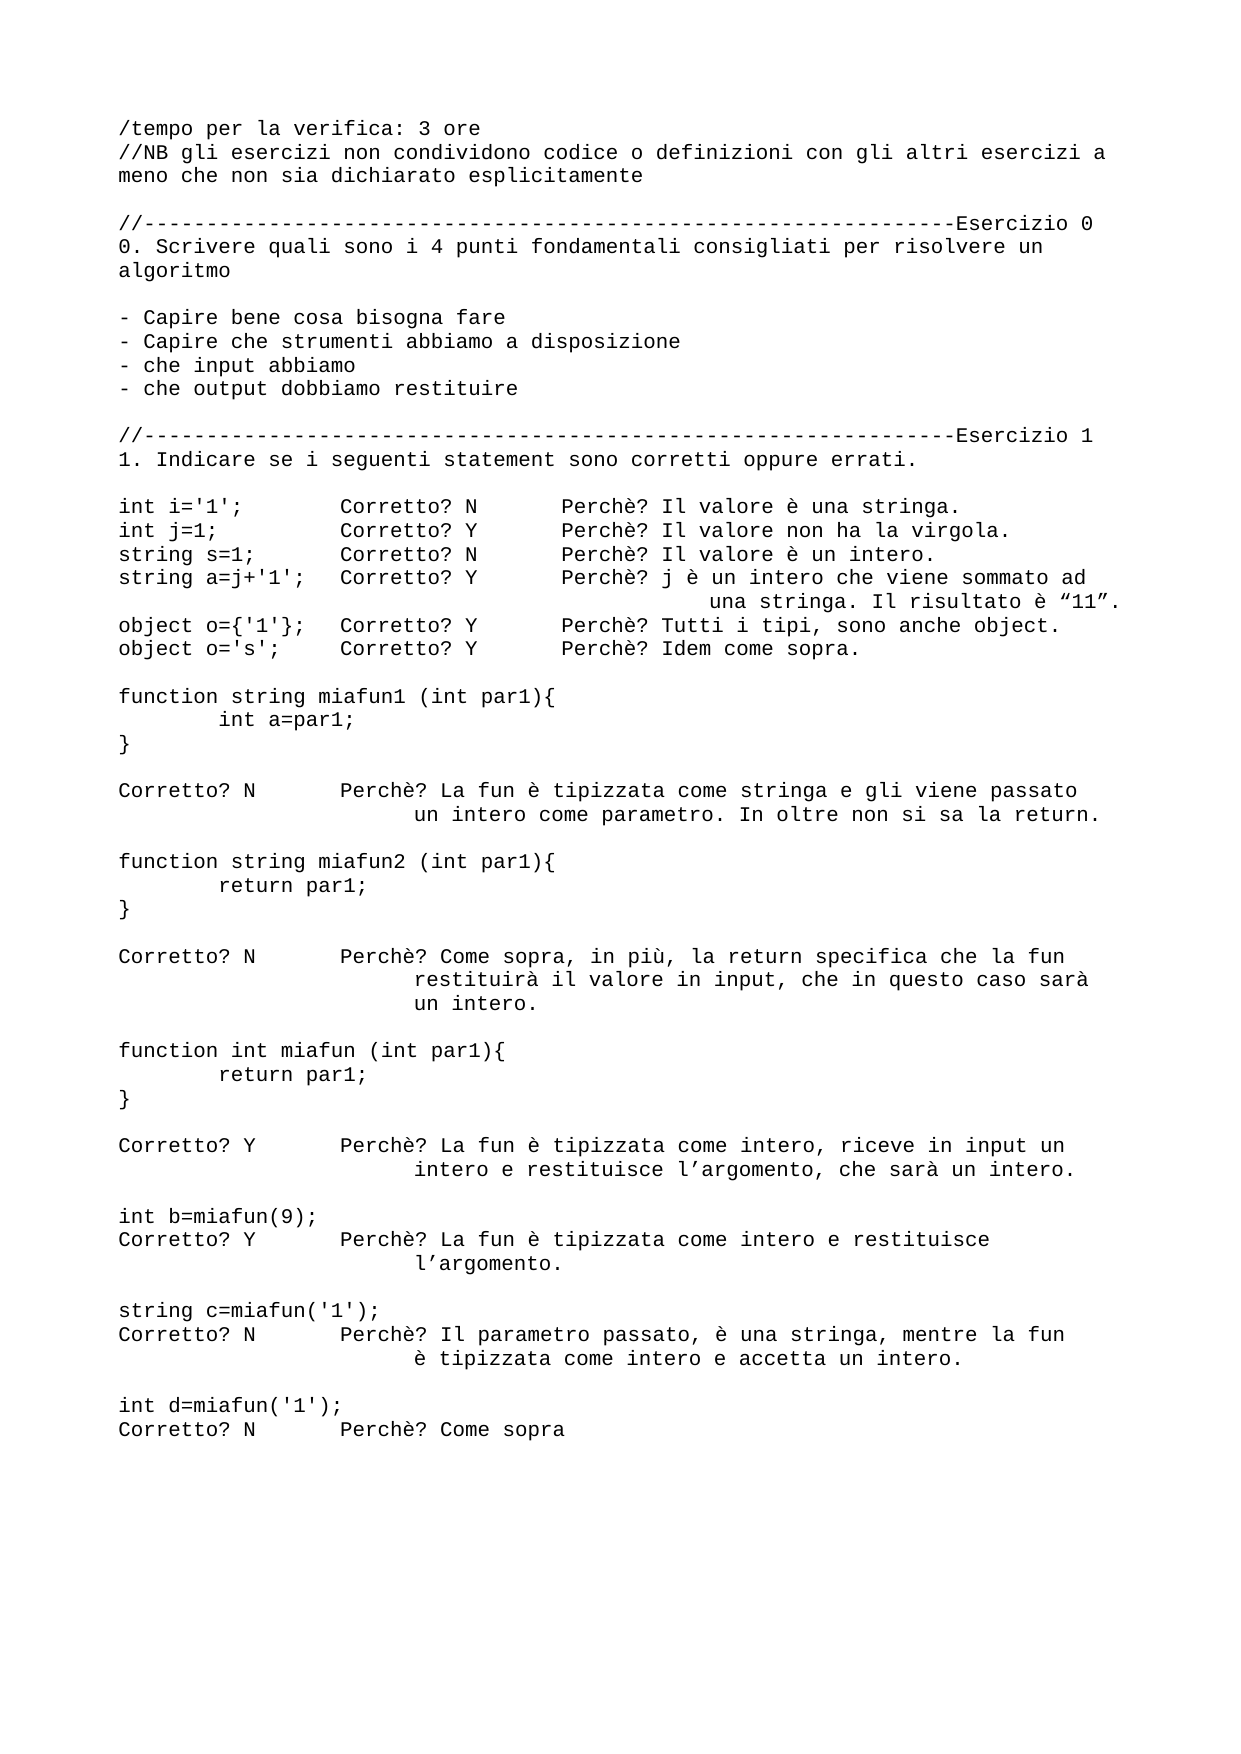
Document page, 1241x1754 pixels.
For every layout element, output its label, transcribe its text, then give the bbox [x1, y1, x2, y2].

text string a=j+'1'; Corretto? Y Perchè? j è un intero che viene sommato ad una stringa. Il risultato è “11”. [118, 567, 1122, 615]
text object o='s'; Corretto? Y Perchè? Idem come sopra. [118, 638, 1122, 662]
text Corretto? N Perchè? Come sopra [118, 1419, 1122, 1442]
text - Capire bene cosa bisogna fare [118, 307, 1122, 331]
text /tempo per la verifica: 3 ore [118, 118, 1122, 142]
text function int miafun (int par1){ [118, 1040, 1122, 1064]
text int b=miafun(9); [118, 1206, 1122, 1229]
text string s=1; Corretto? N Perchè? Il valore è un intero. [118, 544, 1122, 567]
text int a=par1; [118, 709, 1122, 733]
text - che input abbiamo [118, 354, 1122, 378]
text Corretto? Y Perchè? La fun è tipizzata come intero, riceve in input un intero e restituisce l’argomento, che sarà un intero. [118, 1135, 1122, 1182]
text return par1; [118, 1064, 1122, 1088]
text function string miafun2 (int par1){ [118, 851, 1122, 875]
text un intero come parametro. In oltre non si sa la return. [118, 804, 1122, 827]
text //-----------------------------------------------------------------Esercizio 1 [118, 426, 1122, 449]
text int j=1; Corretto? Y Perchè? Il valore non ha la virgola. [118, 520, 1122, 544]
text - che output dobbiamo restituire [118, 378, 1122, 402]
text //NB gli esercizi non condividono codice o definizioni con gli altri esercizi a meno che non sia dichiarato esplicitamente [118, 142, 1122, 189]
text object o={'1'}; Corretto? Y Perchè? Tutti i tipi, sono anche object. [118, 615, 1122, 638]
text Corretto? N Perchè? Come sopra, in più, la return specifica che la fun [118, 946, 1122, 969]
text Corretto? N Perchè? Il parametro passato, è una stringa, mentre la fun [118, 1324, 1122, 1348]
text l’argomento. [118, 1253, 1122, 1277]
text è tipizzata come intero e accetta un intero. [118, 1348, 1122, 1371]
text function string miafun1 (int par1){ [118, 686, 1122, 709]
text Corretto? N Perchè? La fun è tipizzata come stringa e gli viene passato [118, 780, 1122, 804]
text 0. Scrivere quali sono i 4 punti fondamentali consigliati per risolvere un algoritmo [118, 236, 1122, 284]
text 1. Indicare se i seguenti statement sono corretti oppure errati. [118, 449, 1122, 473]
text - Capire che strumenti abbiamo a disposizione [118, 331, 1122, 354]
text string c=miafun('1'); [118, 1300, 1122, 1324]
text int i='1'; Corretto? N Perchè? Il valore è una stringa. [118, 496, 1122, 520]
text Corretto? Y Perchè? La fun è tipizzata come intero e restituisce [118, 1229, 1122, 1253]
text //-----------------------------------------------------------------Esercizio 0 [118, 213, 1122, 236]
text } [118, 1088, 1122, 1111]
text } [118, 898, 1122, 922]
text return par1; [118, 875, 1122, 898]
text int d=miafun('1'); [118, 1395, 1122, 1419]
text restituirà il valore in input, che in questo caso sarà un intero. [118, 969, 1122, 1017]
text } [118, 733, 1122, 757]
